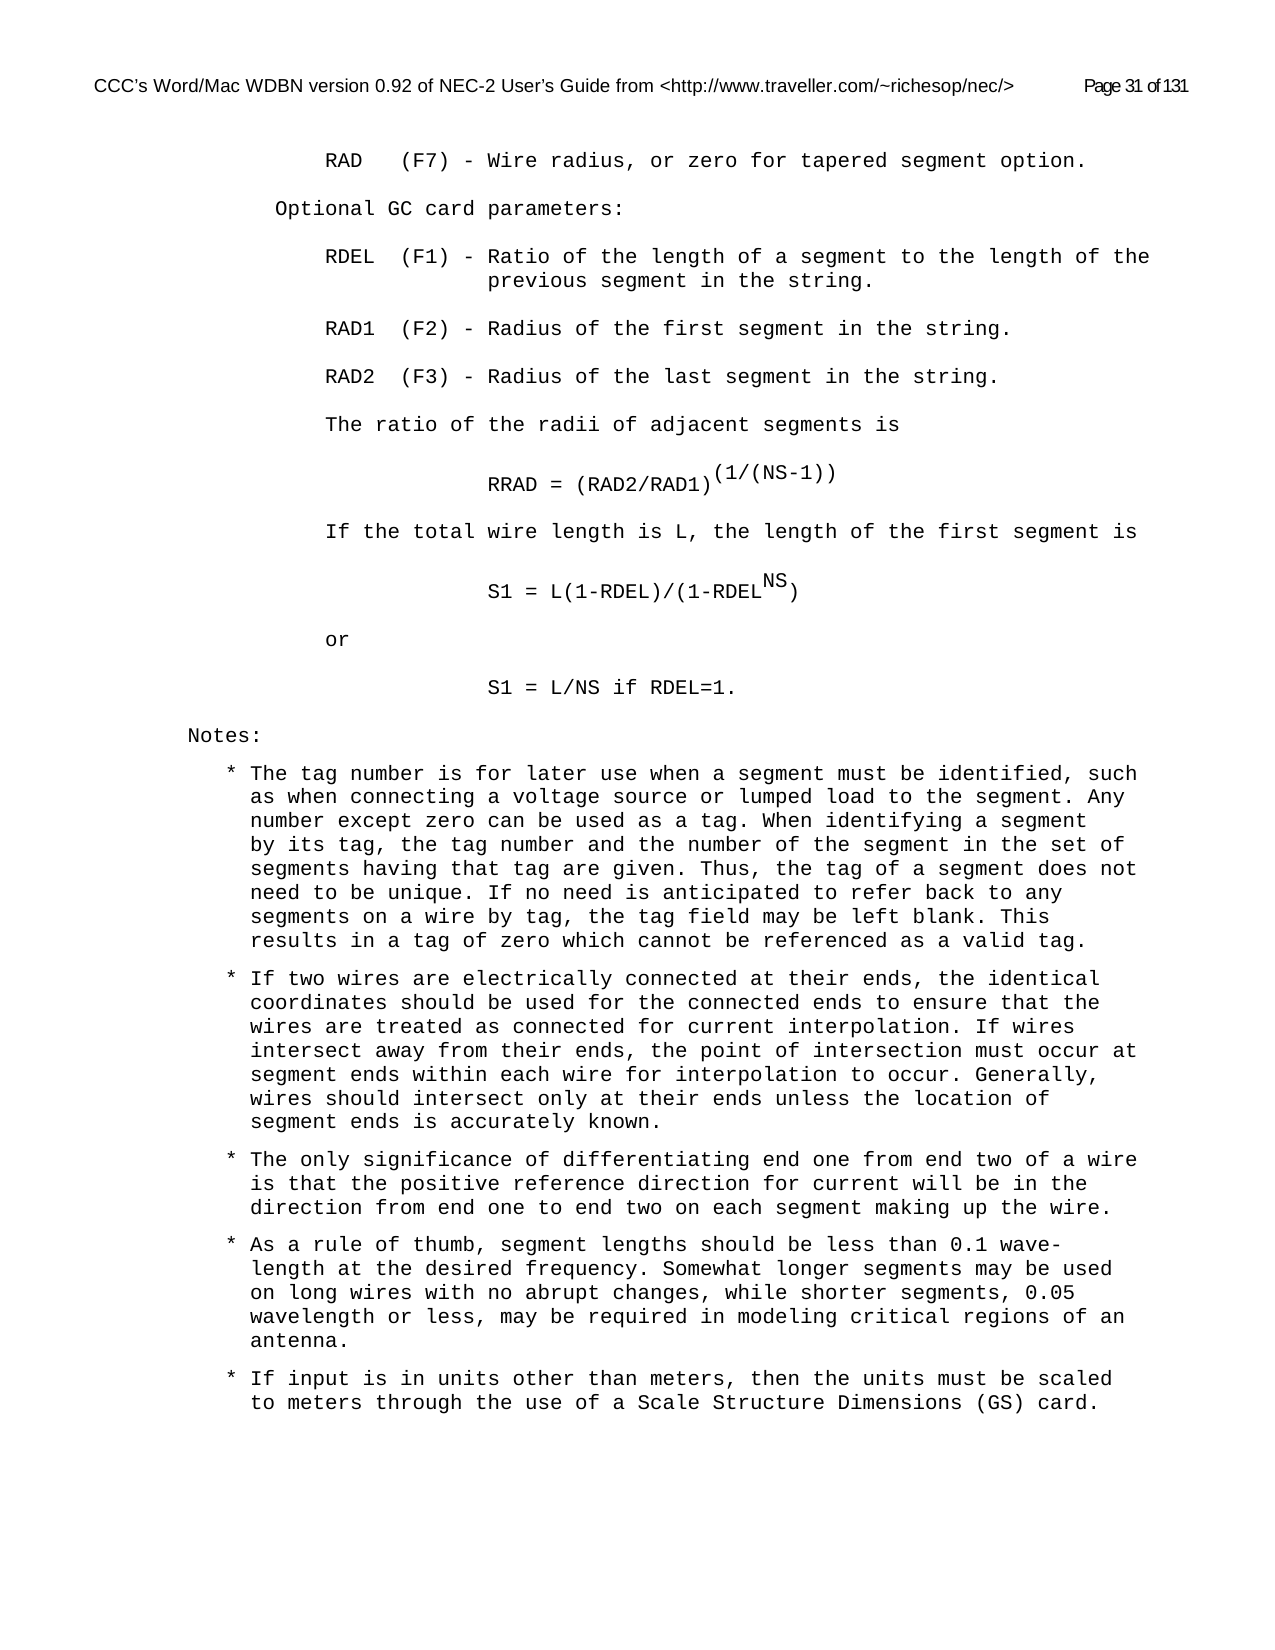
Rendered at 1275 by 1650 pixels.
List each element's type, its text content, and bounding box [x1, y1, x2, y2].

text * The only significance of differentiating end one from end two of a wire [187, 1135, 1181, 1173]
text RRAD = (RAD2/RAD1)(1/(NS-1)) [187, 461, 1181, 497]
text coordinates should be used for the connected ends to ensure that the [187, 992, 1181, 1016]
text wires are treated as connected for current interpolation. If wires [187, 1016, 1181, 1039]
text RAD2 (F3) - Radius of the last segment in the string. [187, 366, 1181, 389]
text * If two wires are electrically connected at their ends, the identical [187, 954, 1181, 992]
text segment ends within each wire for interpolation to occur. Generally, [187, 1063, 1181, 1087]
text intersect away from their ends, the point of intersection must occur at [187, 1039, 1181, 1063]
text RDEL (F1) - Ratio of the length of a segment to the length of the [187, 246, 1181, 270]
text to meters through the use of a Scale Structure Dimensions (GS) card. [187, 1392, 1181, 1416]
text antenna. [187, 1330, 1181, 1354]
text segments having that tag are given. Thus, the tag of a segment does not [187, 858, 1181, 882]
text wires should intersect only at their ends unless the location of [187, 1087, 1181, 1111]
text on long wires with no abrupt changes, while shorter segments, 0.05 [187, 1282, 1181, 1306]
text results in a tag of zero which cannot be referenced as a valid tag. [187, 930, 1181, 954]
text length at the desired frequency. Somewhat longer segments may be used [187, 1258, 1181, 1282]
text or [187, 629, 1181, 653]
text wavelength or less, may be required in modeling critical regions of an [187, 1306, 1181, 1330]
text is that the positive reference direction for current will be in the [187, 1173, 1181, 1197]
text RAD1 (F2) - Radius of the first segment in the string. [187, 318, 1181, 342]
text * As a rule of thumb, segment lengths should be less than 0.1 wave- [187, 1221, 1181, 1258]
text as when connecting a voltage source or lumped load to the segment. Any [187, 786, 1181, 810]
text by its tag, the tag number and the number of the segment in the set of [187, 834, 1181, 858]
text segments on a wire by tag, the tag field may be left blank. This [187, 906, 1181, 930]
text segment ends is accurately known. [187, 1111, 1181, 1135]
text need to be unique. If no need is anticipated to refer back to any [187, 882, 1181, 906]
text S1 = L(1-RDEL)/(1-RDELNS) [187, 569, 1181, 605]
text Optional GC card parameters: [187, 198, 1181, 222]
text S1 = L/NS if RDEL=1. [187, 677, 1181, 701]
text * If input is in units other than meters, then the units must be scaled [187, 1354, 1181, 1392]
text The ratio of the radii of adjacent segments is [187, 413, 1181, 437]
text number except zero can be used as a tag. When identifying a segment [187, 810, 1181, 834]
text Notes: [187, 725, 1181, 749]
text If the total wire length is L, the length of the first segment is [187, 521, 1181, 545]
text direction from end one to end two on each segment making up the wire. [187, 1197, 1181, 1221]
text * The tag number is for later use when a segment must be identified, such [187, 749, 1181, 786]
text previous segment in the string. [187, 270, 1181, 294]
text RAD (F7) - Wire radius, or zero for tapered segment option. [187, 150, 1181, 174]
